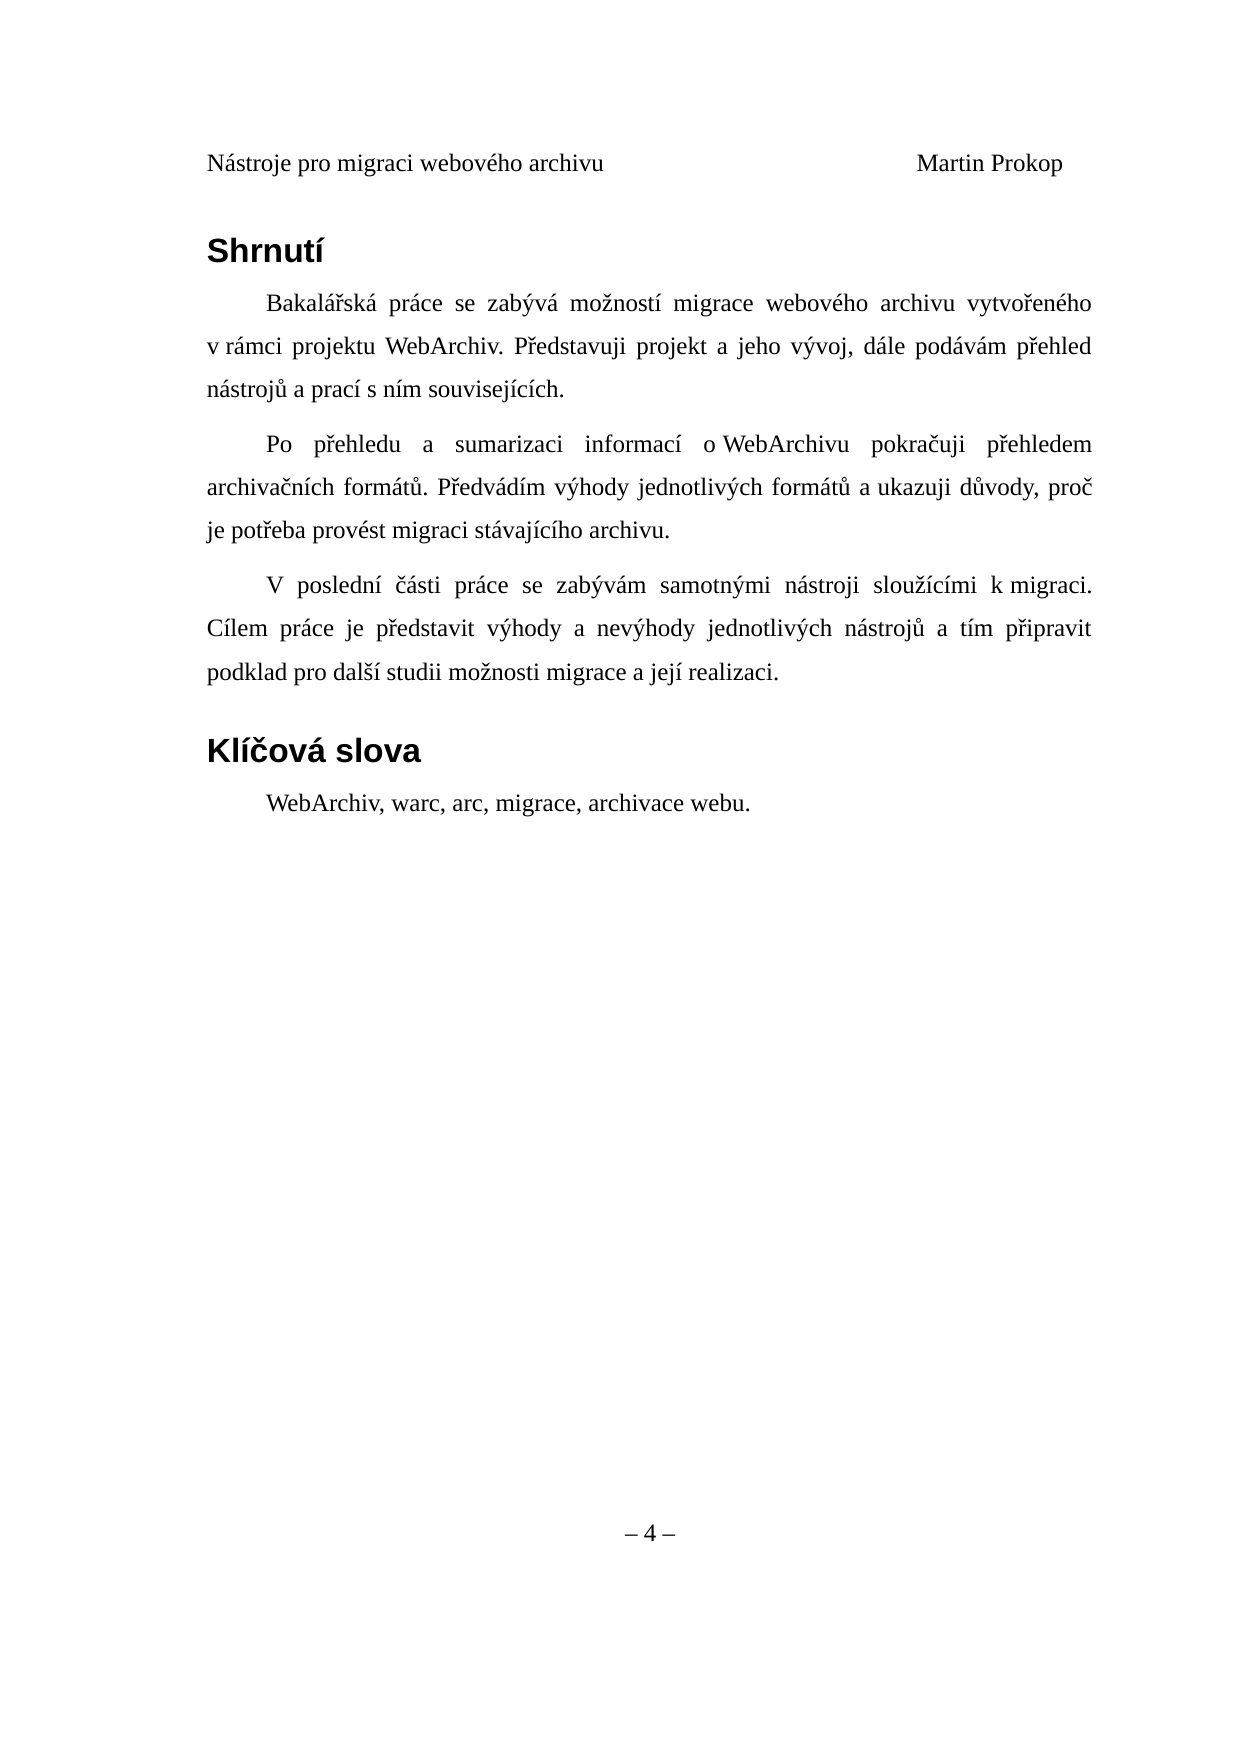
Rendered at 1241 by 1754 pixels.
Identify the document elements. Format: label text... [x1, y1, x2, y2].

text V poslední části práce se zabývám samotnými nástroji sloužícími k migraci. Cílem práce je představit výhody a nevýhody jednotlivých nástrojů a tím připravit podklad pro další studii možnosti migrace a její realizaci. [207, 570, 1093, 685]
subtitle Klíčová slova [207, 731, 1093, 769]
subtitle Shrnutí [207, 231, 1093, 269]
text Po přehledu a sumarizaci informací o WebArchivu pokračuji přehledem archivačních formátů. Předvádím výhody jednotlivých formátů a ukazuji důvody, proč je potřeba provést migraci stávajícího archivu. [207, 429, 1093, 544]
text WebArchiv, warc, arc, migrace, archivace webu. [207, 788, 1093, 817]
text Bakalářská práce se zabývá možností migrace webového archivu vytvořeného v rámci projektu WebArchiv. Představuji projekt a jeho vývoj, dále podávám přehled nástrojů a prací s ním souvisejících. [207, 288, 1093, 403]
